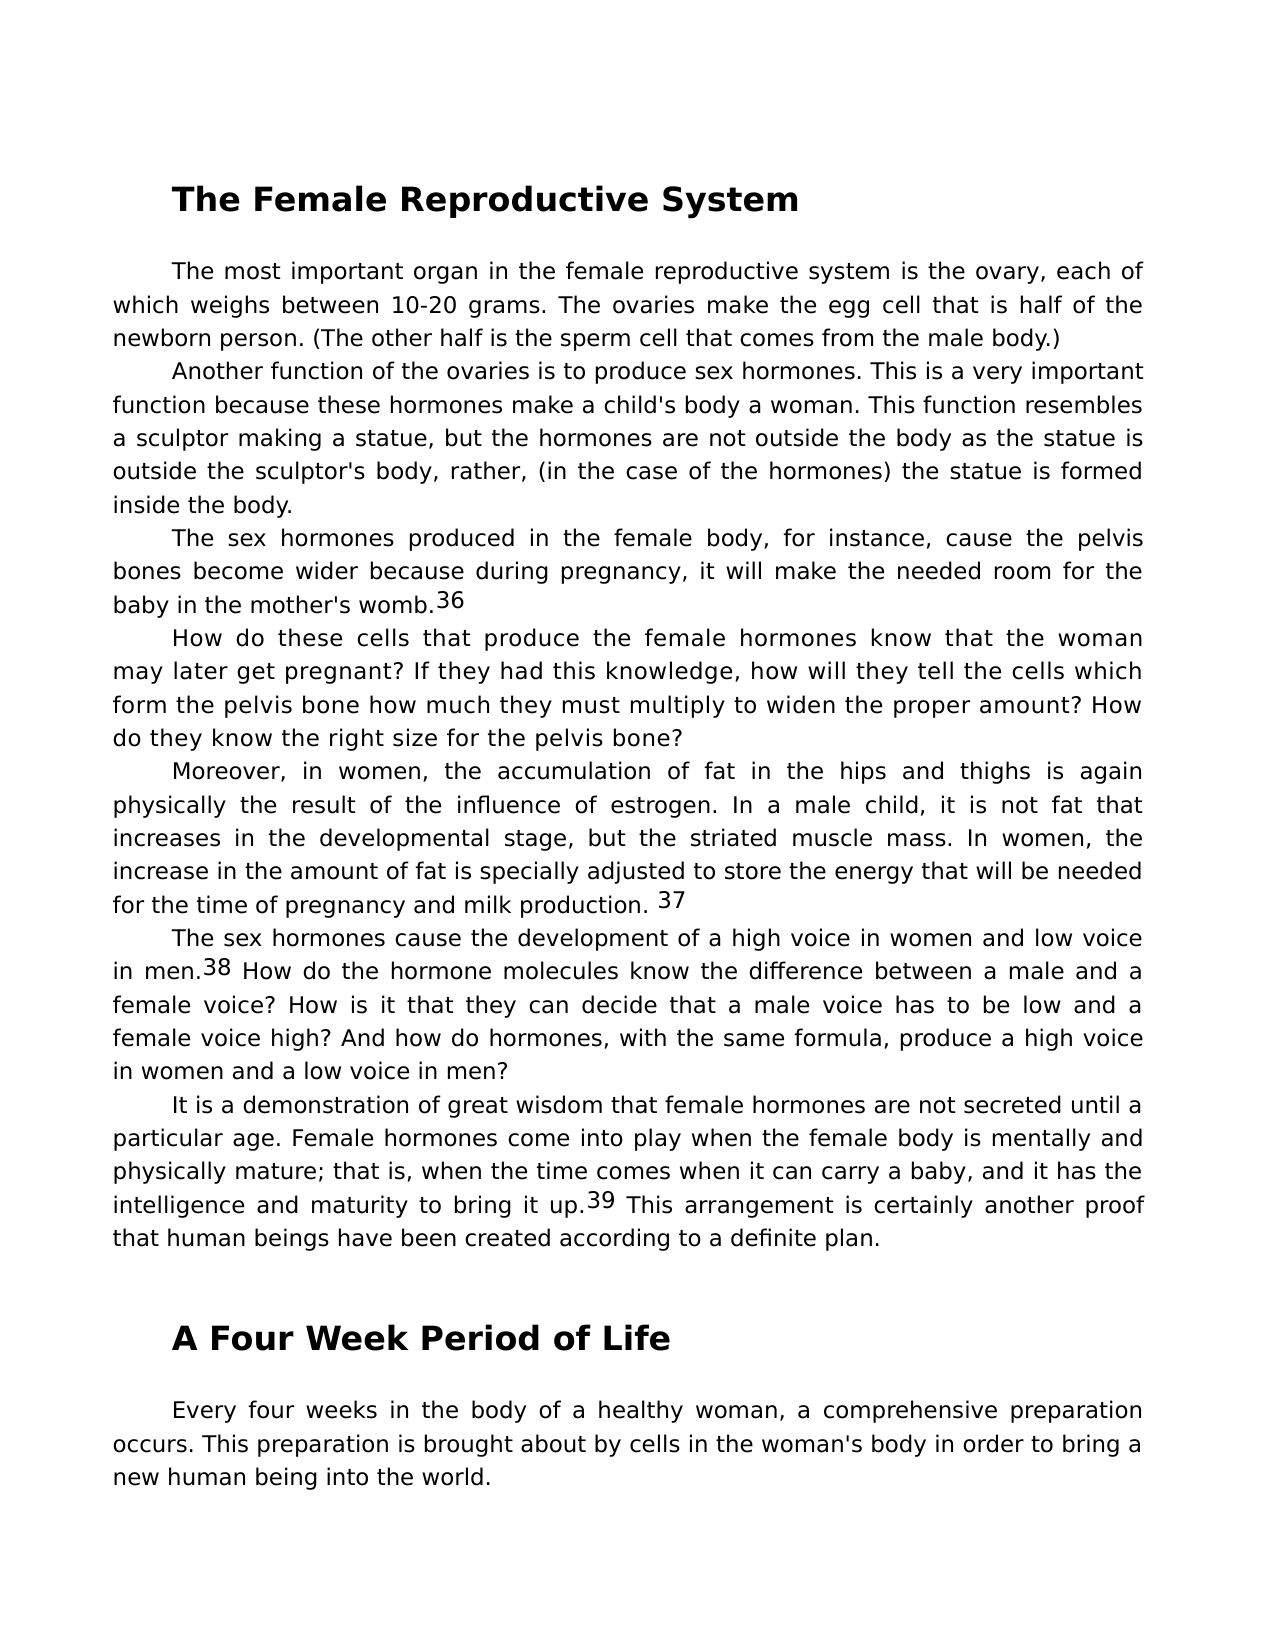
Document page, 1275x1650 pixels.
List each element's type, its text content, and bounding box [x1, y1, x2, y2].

text Every four weeks in the body of a healthy woman, a comprehensive preparation occurs. This preparation is brought about by cells in the woman's body in order to bring a new human being into the world. [112, 1392, 1145, 1492]
text How do these cells that produce the female hormones know that the woman may later get pregnant? If they had this knowledge, how will they tell the cells which form the pelvis bone how much they must multiply to widen the proper amount? How do they know the right size for the pelvis bone? [112, 620, 1145, 753]
text The sex hormones cause the development of a high voice in women and low voice in men.38 How do the hormone molecules know the difference between a male and a female voice? How is it that they can decide that a male voice has to be low and a female voice high? And how do hormones, with the same formula, produce a high voice in women and a low voice in men? [112, 920, 1145, 1086]
text Moreover, in women, the accumulation of fat in the hips and thighs is again physically the result of the influence of estrogen. In a male child, it is not fat that increases in the developmental stage, but the striated muscle mass. In women, the increase in the amount of fat is specially adjusted to store the energy that will be needed for the time of pregnancy and milk production. 37 [112, 753, 1145, 920]
text A Four Week Period of Life [112, 1320, 1145, 1359]
text Another function of the ovaries is to produce sex hormones. This is a very important function because these hormones make a child's body a woman. This function resembles a sculptor making a statue, but the hormones are not outside the body as the statue is outside the sculptor's body, rather, (in the case of the hormones) the statue is formed inside the body. [112, 353, 1145, 520]
text It is a demonstration of great wisdom that female hormones are not secreted until a particular age. Female hormones come into play when the female body is mentally and physically mature; that is, when the time comes when it can carry a baby, and it has the intelligence and maturity to bring it up.39 This arrangement is certainly another proof that human beings have been created according to a definite plan. [112, 1086, 1145, 1253]
text The Female Reproductive System [112, 181, 1145, 220]
text The most important organ in the female reproductive system is the ovary, each of which weighs between 10-20 grams. The ovaries make the egg cell that is half of the newborn person. (The other half is the sperm cell that comes from the male body.) [112, 253, 1145, 353]
text The sex hormones produced in the female body, for instance, cause the pelvis bones become wider because during pregnancy, it will make the needed room for the baby in the mother's womb.36 [112, 520, 1145, 620]
